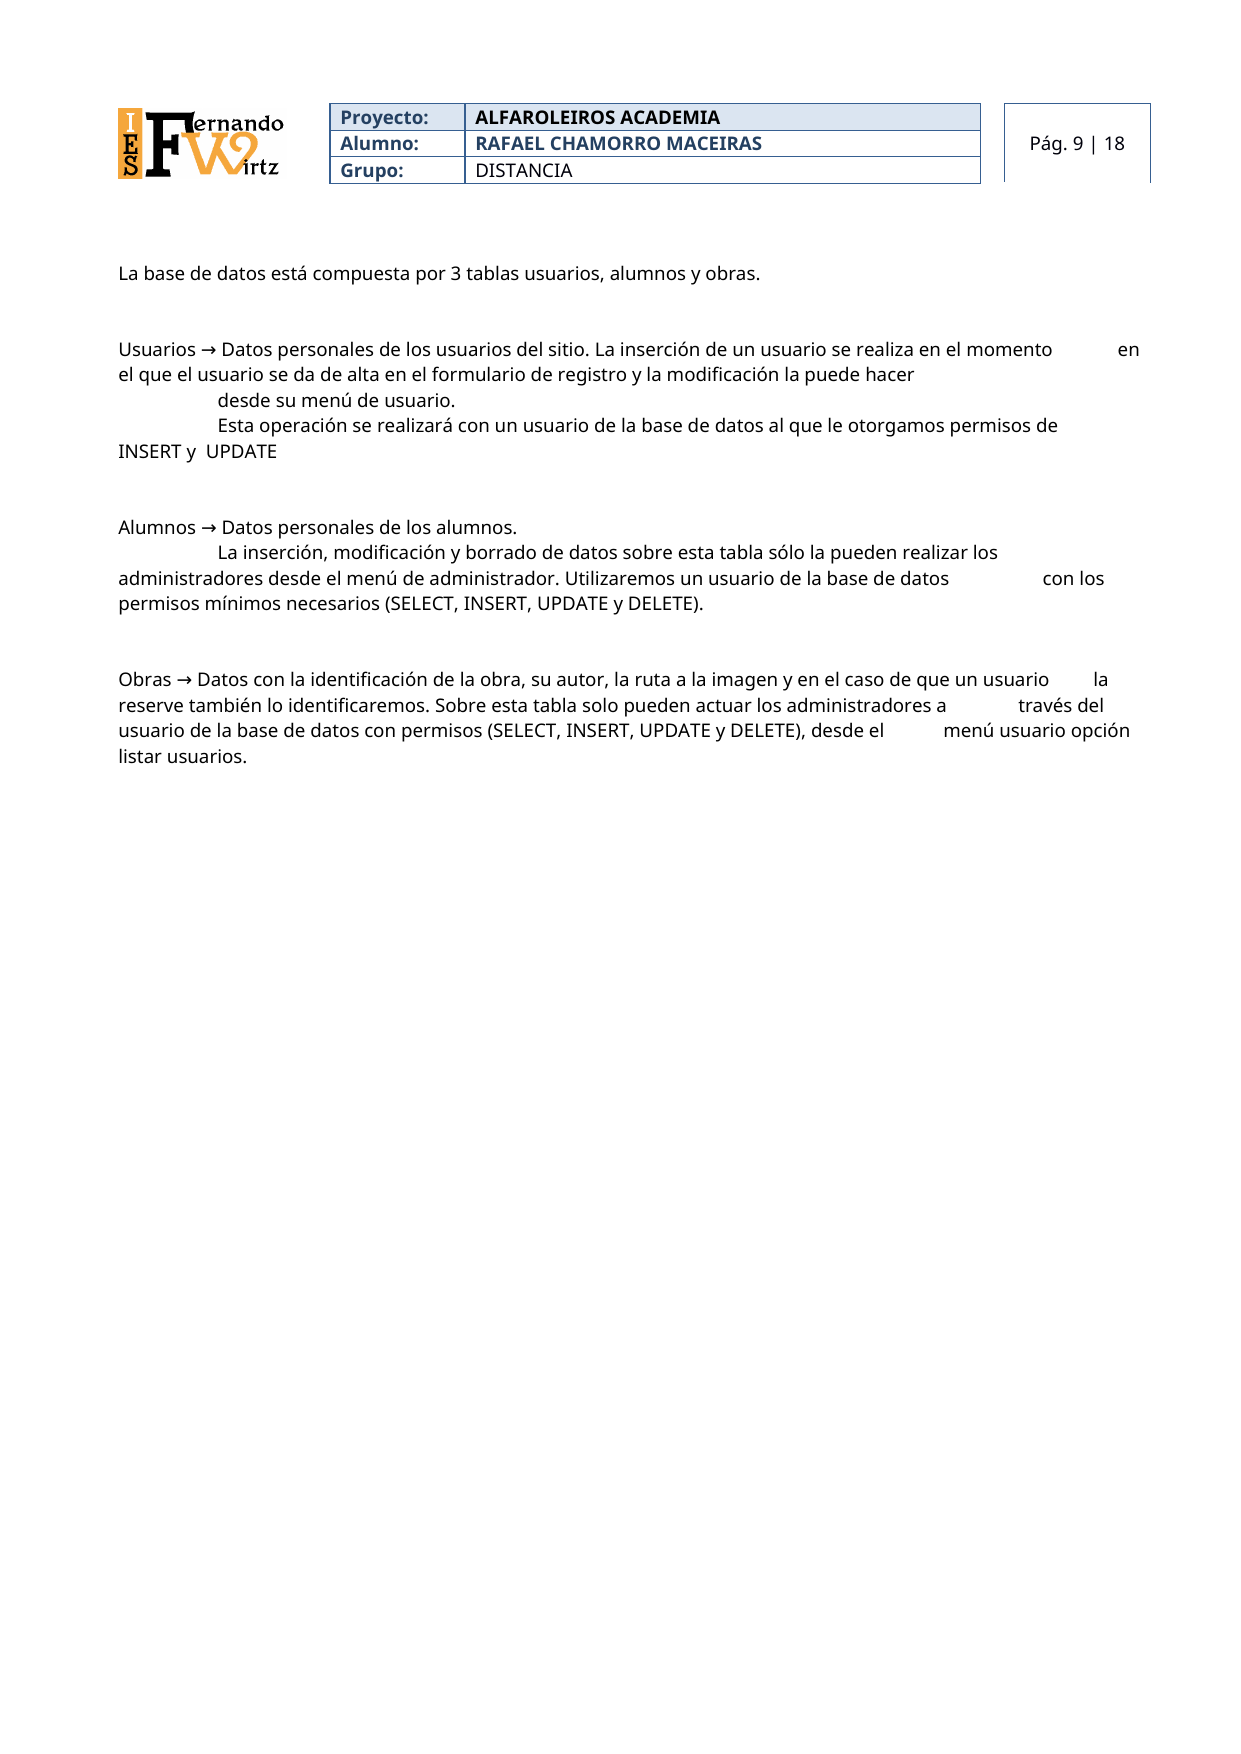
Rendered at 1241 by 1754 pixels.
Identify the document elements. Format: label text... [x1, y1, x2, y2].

text Obras → Datos con la identificación de la obra, su autor, la ruta a la imagen y en el caso de que un usuario la reserve también lo identificaremos. Sobre esta tabla solo pueden actuar los administradores a través del usuario de la base de datos con permisos (SELECT, INSERT, UPDATE y DELETE), desde el menú usuario opción listar usuarios. [118, 667, 1152, 769]
text La base de datos está compuesta por 3 tablas usuarios, alumnos y obras. [118, 260, 1152, 285]
picture [118, 108, 287, 179]
text Usuarios → Datos personales de los usuarios del sitio. La inserción de un usuario se realiza en el momento en el que el usuario se da de alta en el formulario de registro y la modificación la puede hacer desde su menú de usuario. Esta operación se realizará con un usuario de la base de datos al que le otorgamos permisos de INSERT y UPDATE [118, 336, 1152, 463]
text Alumnos → Datos personales de los alumnos. La inserción, modificación y borrado de datos sobre esta tabla sólo la pueden realizar los administradores desde el menú de administrador. Utilizaremos un usuario de la base de datos con los permisos mínimos necesarios (SELECT, INSERT, UPDATE y DELETE). [118, 514, 1152, 616]
